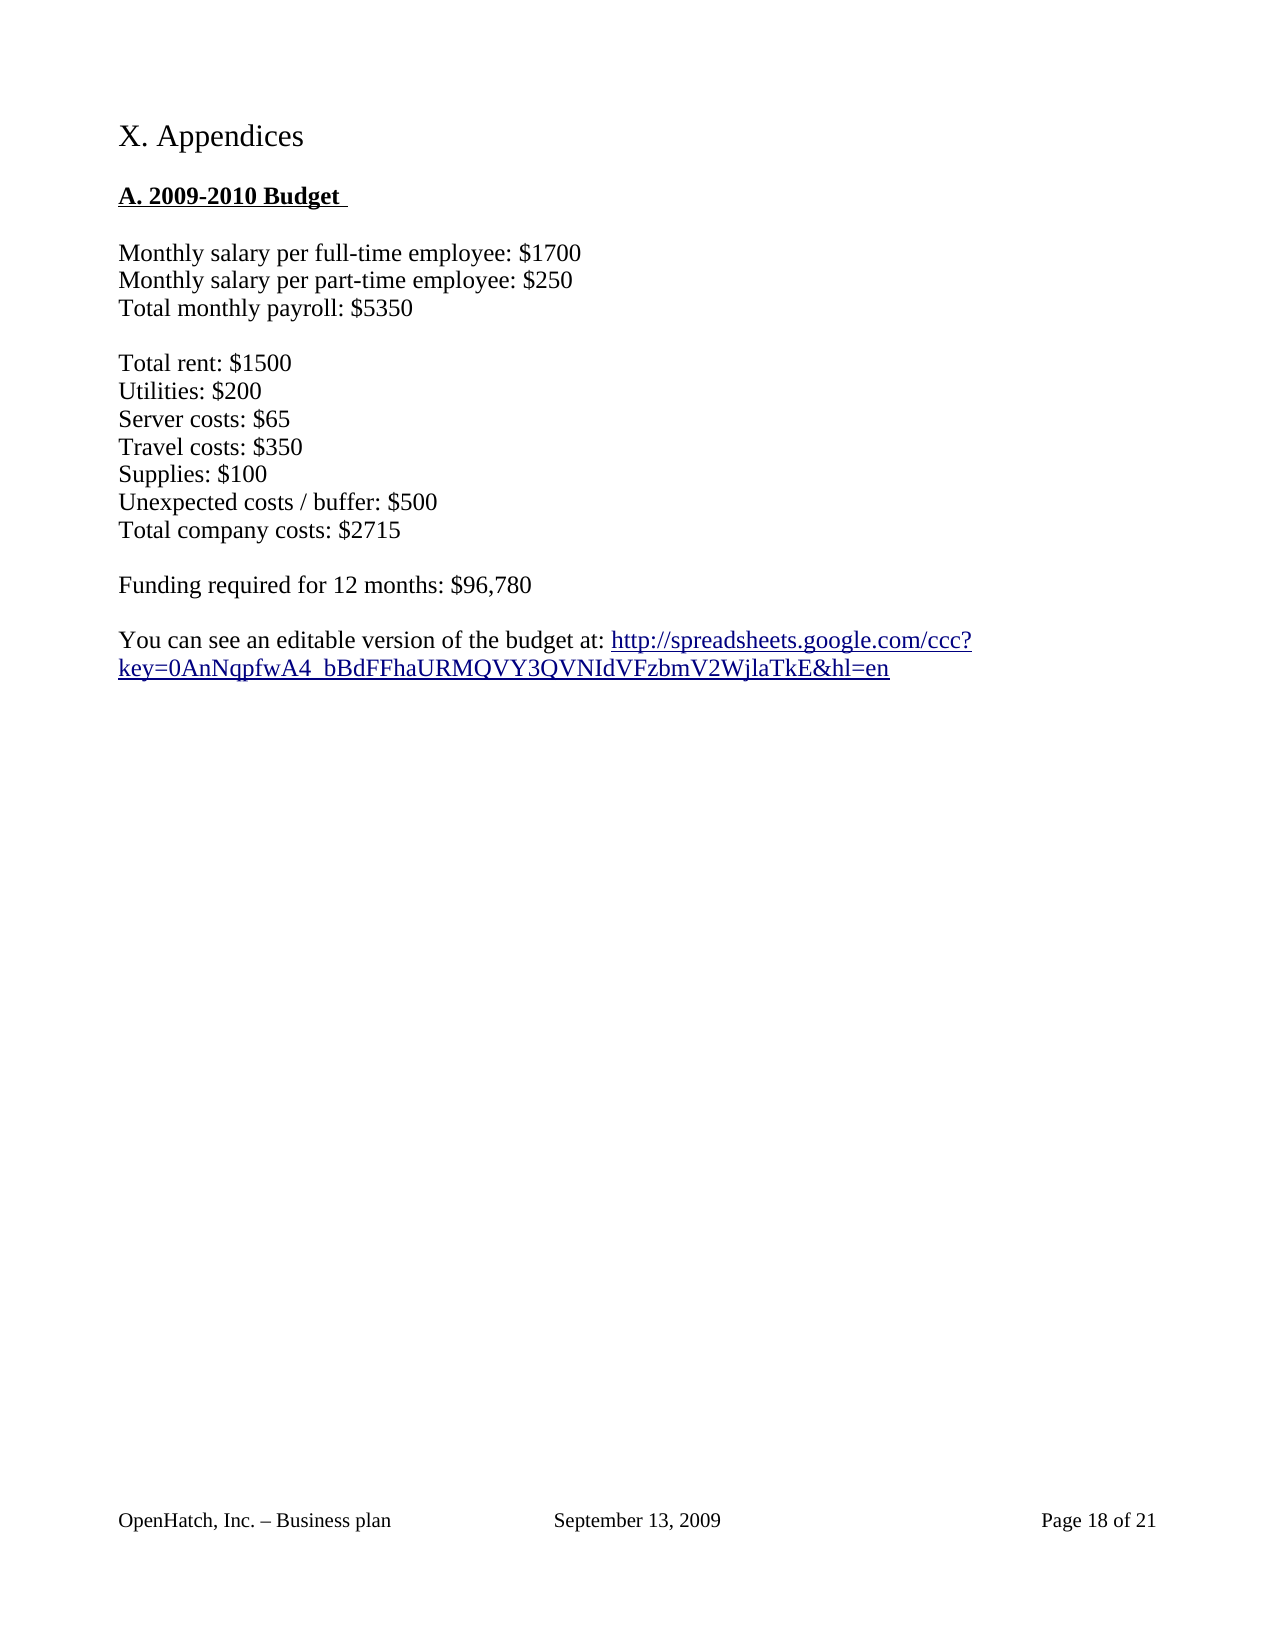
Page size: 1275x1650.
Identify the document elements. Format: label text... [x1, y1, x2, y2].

text Monthly salary per full-time employee: $1700 Monthly salary per part-time employee: $250 Total monthly payroll: $5350 Total rent: $1500 Utilities: $200 Server costs: $65 Travel costs: $350 Supplies: $100 Unexpected costs / buffer: $500 Total company costs: $2715 Funding required for 12 months: $96,780 You can see an editable version of the budget at: http://spreadsheets.google.com/ccc?key=0AnNqpfwA4_bBdFFhaURMQVY3QVNIdVFzbmV2WjlaTkE&hl=en [118, 239, 1156, 710]
subtitle A. 2009-2010 Budget [118, 182, 1156, 209]
text X. Appendices [118, 118, 1156, 153]
